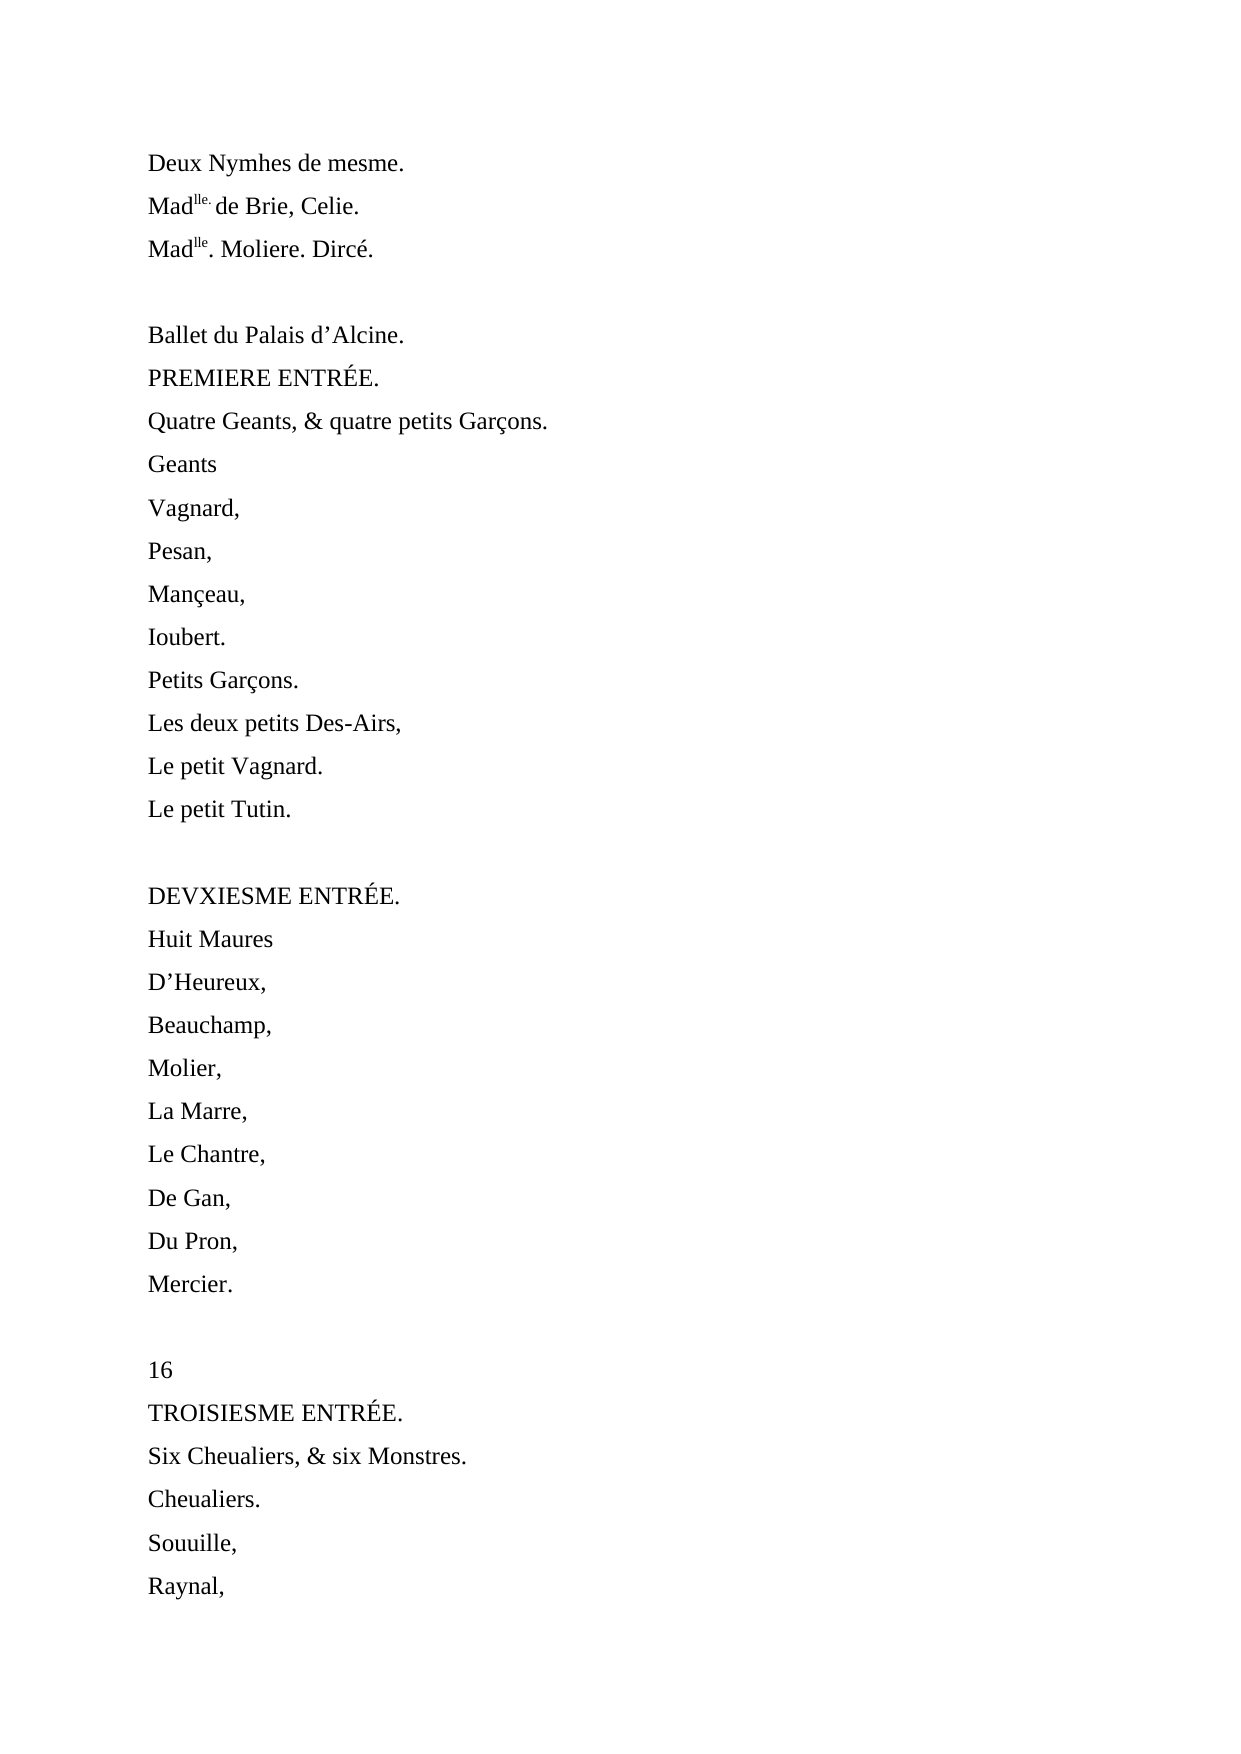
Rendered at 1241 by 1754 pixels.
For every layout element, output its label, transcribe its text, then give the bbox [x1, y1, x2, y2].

text Madlle. de Brie, Celie. [148, 191, 1093, 219]
text De Gan, [148, 1183, 1093, 1211]
text Mançeau, [148, 579, 1093, 608]
text Huit Maures [148, 924, 1093, 953]
text Les deux petits Des-Airs, [148, 708, 1093, 737]
text Deux Nymhes de mesme. [148, 148, 1093, 176]
text Madlle. Moliere. Dircé. [148, 234, 1093, 263]
text Le petit Tutin. [148, 794, 1093, 823]
text Cheualiers. [148, 1484, 1093, 1513]
text Petits Garçons. [148, 665, 1093, 694]
text Mercier. [148, 1269, 1093, 1298]
text Le Chantre, [148, 1139, 1093, 1168]
text TROISIESME ENTRÉE. [148, 1398, 1093, 1427]
text DEVXIESME ENTRÉE. [148, 881, 1093, 909]
text La Marre, [148, 1096, 1093, 1125]
text Pesan, [148, 536, 1093, 564]
text Geants [148, 449, 1093, 478]
text Le petit Vagnard. [148, 751, 1093, 780]
text Ballet du Palais d’Alcine. [148, 320, 1093, 349]
text Molier, [148, 1053, 1093, 1082]
text D’Heureux, [148, 967, 1093, 996]
text Quatre Geants, & quatre petits Garçons. [148, 406, 1093, 435]
text PREMIERE ENTRÉE. [148, 363, 1093, 392]
text 16 [148, 1355, 1093, 1384]
text Raynal, [148, 1571, 1093, 1599]
text Souuille, [148, 1528, 1093, 1556]
text Six Cheualiers, & six Monstres. [148, 1441, 1093, 1470]
text Beauchamp, [148, 1010, 1093, 1039]
text Ioubert. [148, 622, 1093, 651]
text Du Pron, [148, 1226, 1093, 1254]
text Vagnard, [148, 493, 1093, 521]
